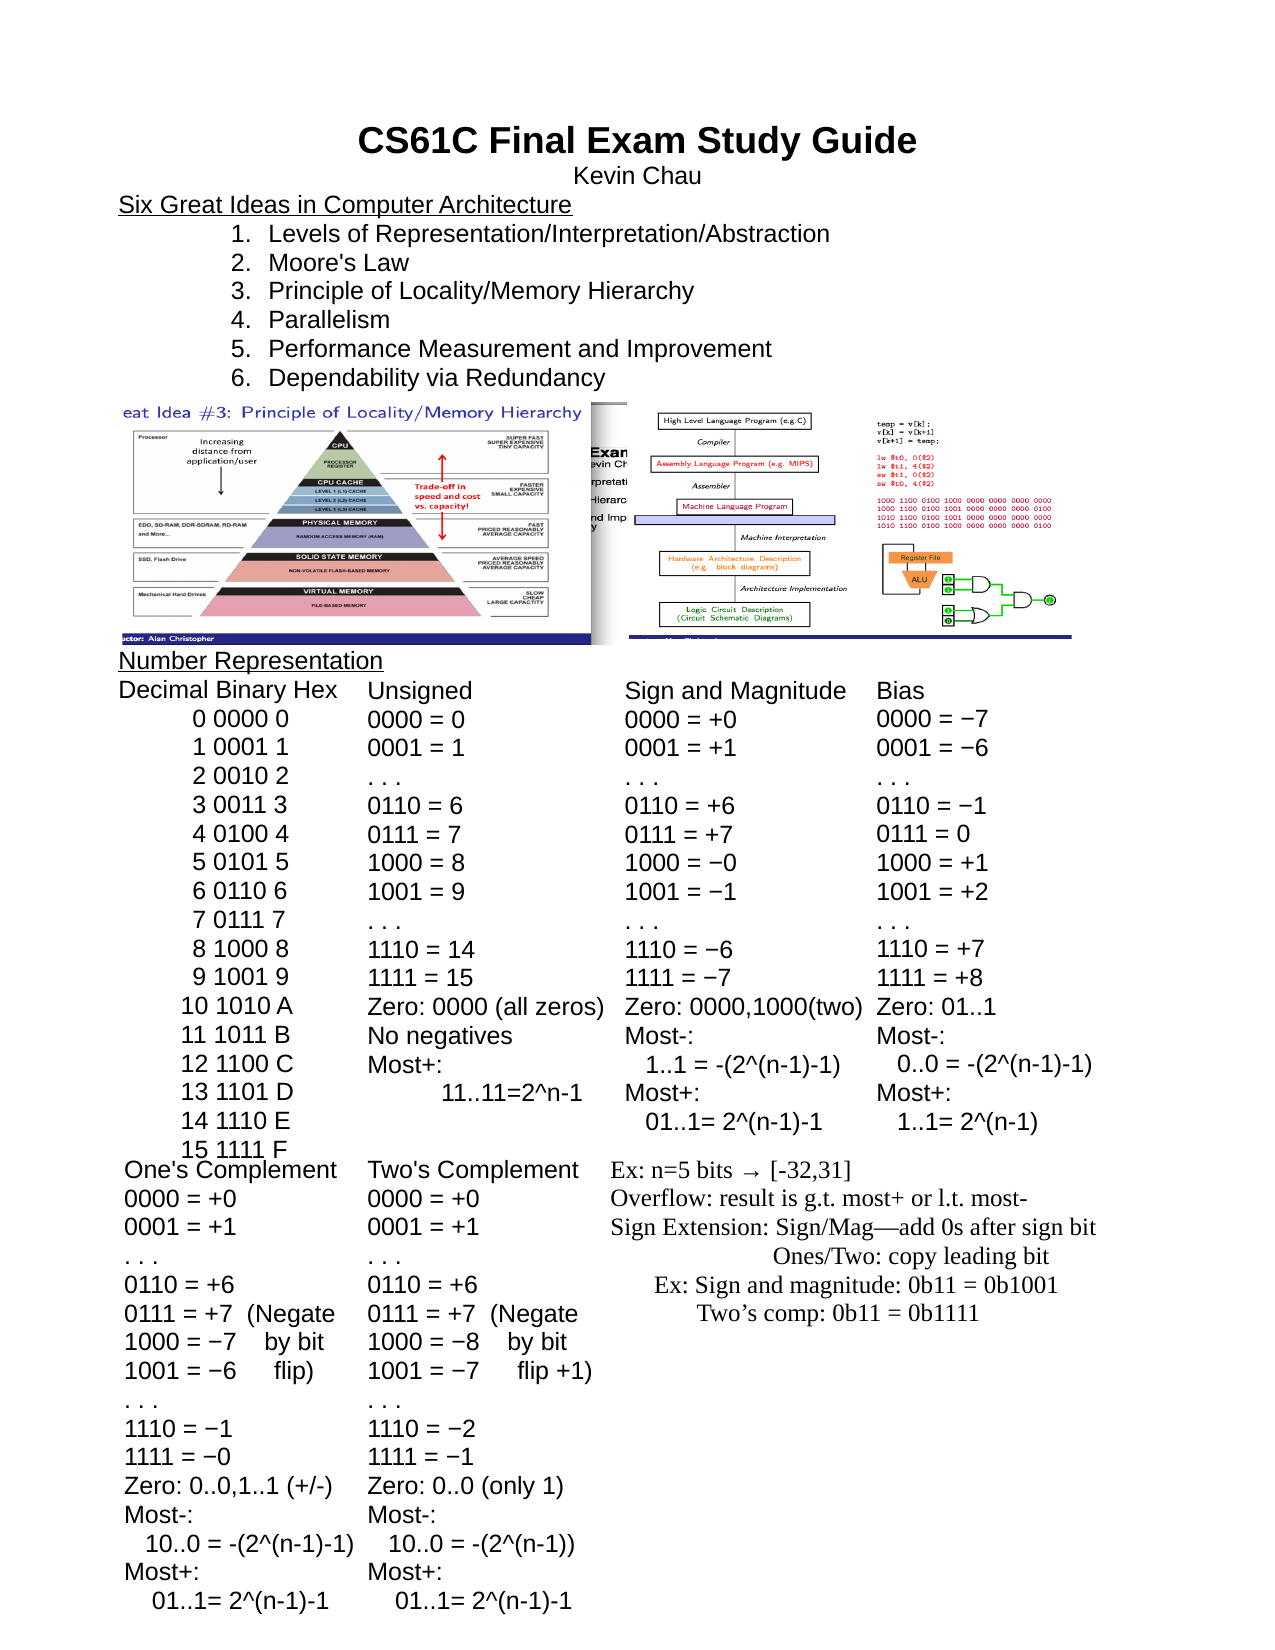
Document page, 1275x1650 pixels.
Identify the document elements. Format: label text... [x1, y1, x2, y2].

text Number Representation [118, 391, 1157, 675]
text 8 1000 8 [118, 933, 1157, 962]
list Principle of Locality/Memory Hierarchy [231, 276, 1157, 305]
text Decimal Binary Hex [118, 675, 1157, 703]
text 9 1001 9 [118, 962, 1157, 991]
text 7 0111 7 [118, 905, 1157, 933]
picture [122, 402, 628, 645]
text Six Great Ideas in Computer Architecture [118, 190, 1157, 219]
text 1 0001 1 [118, 732, 1157, 761]
text 6 0110 6 [118, 876, 1157, 905]
text 3 0011 3 [118, 790, 1157, 818]
text 5 0101 5 [118, 847, 1157, 876]
list Parallelism [231, 305, 1157, 334]
list Levels of Representation/Interpretation/Abstraction [231, 219, 1157, 247]
text 2 0010 2 [118, 761, 1157, 790]
list Performance Measurement and Improvement [231, 334, 1157, 362]
text Kevin Chau [118, 161, 1157, 190]
text 11 1011 B [118, 1020, 1157, 1048]
text 13 1101 D [118, 1077, 1157, 1106]
text 0 0000 0 [118, 703, 1157, 732]
text 10 1010 A [118, 991, 1157, 1020]
list Moore's Law [231, 247, 1157, 276]
text 4 0100 4 [118, 818, 1157, 847]
text CS61C Final Exam Study Guide [118, 118, 1157, 161]
list Dependability via Redundancy [231, 362, 1157, 391]
text 15 1111 F [118, 1135, 1157, 1163]
text 14 1110 E [118, 1106, 1157, 1135]
text 12 1100 C [118, 1048, 1157, 1077]
